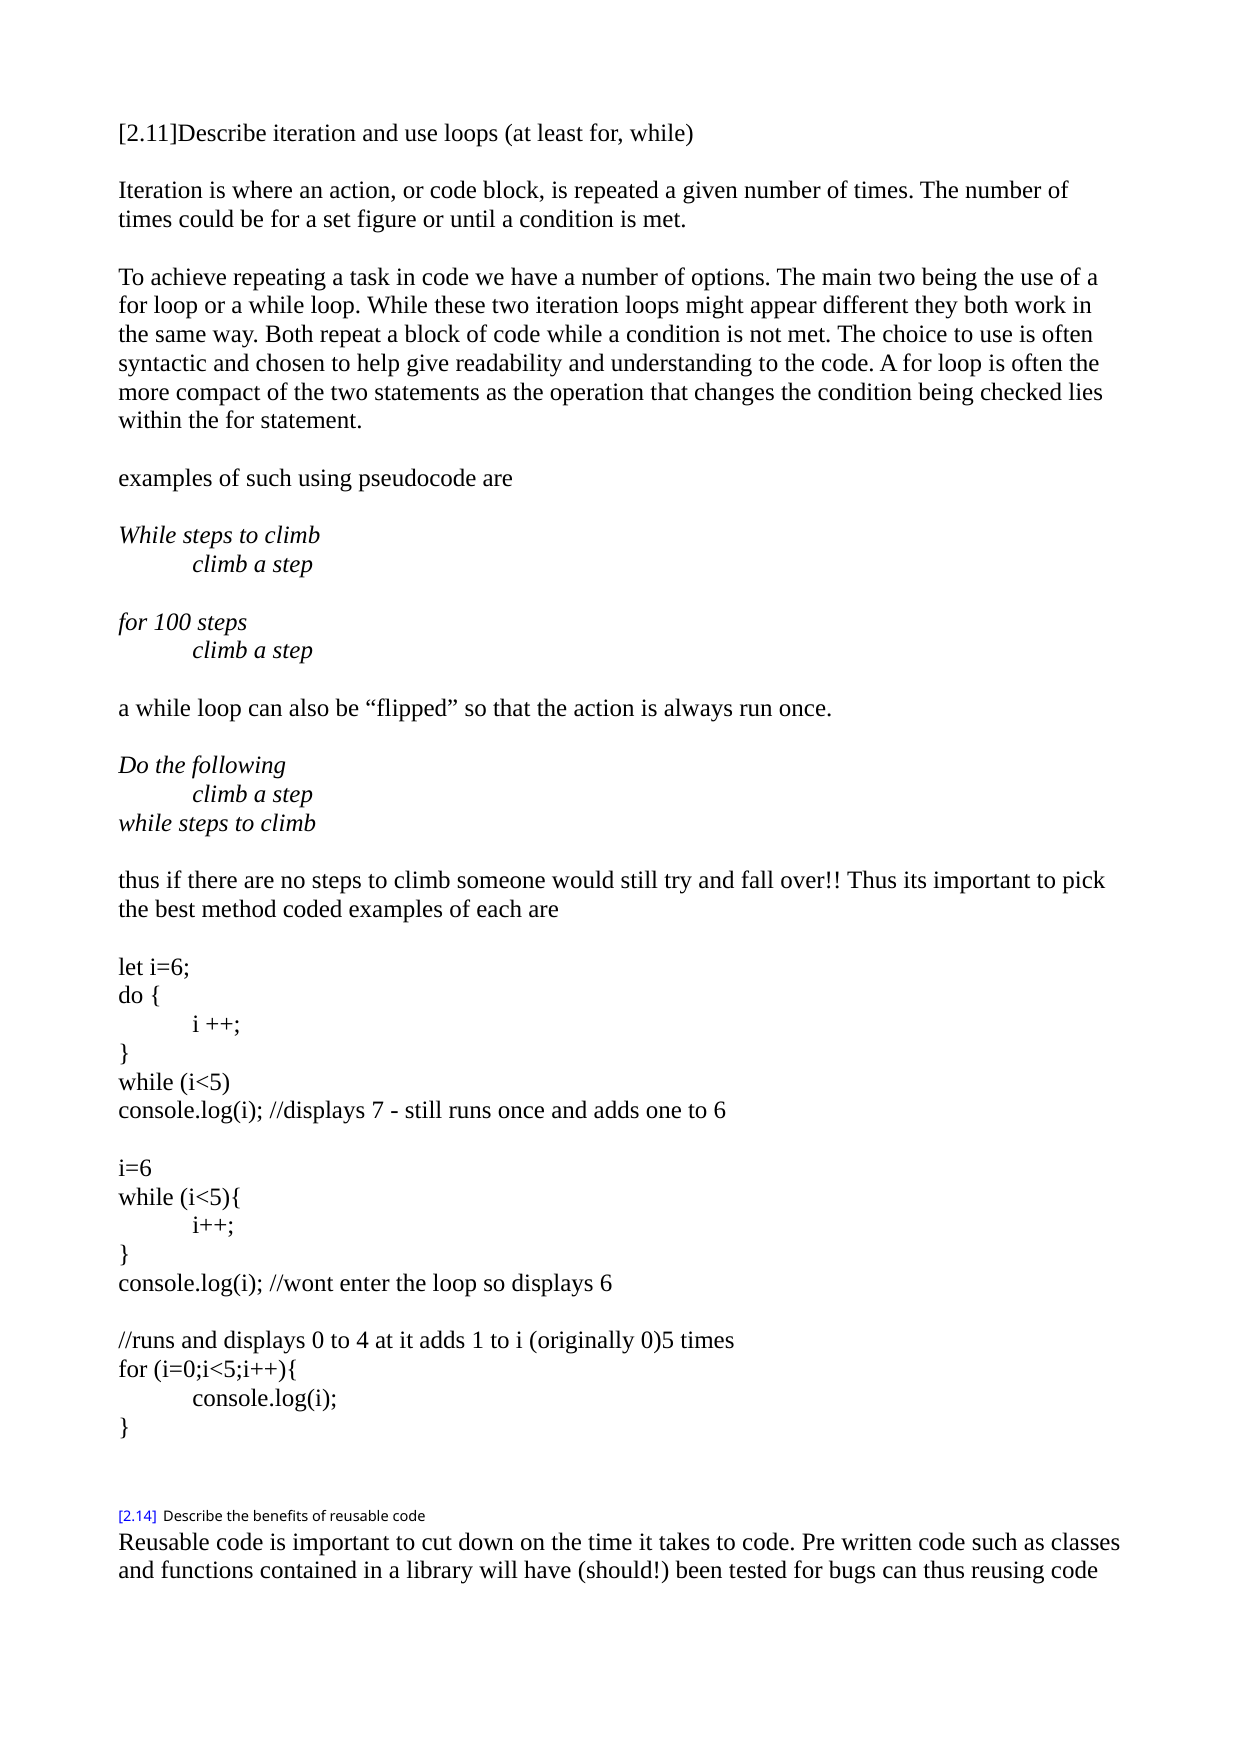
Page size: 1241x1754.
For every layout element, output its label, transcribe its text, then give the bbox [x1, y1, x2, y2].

text while (i<5) [118, 1067, 1122, 1096]
text for 100 steps [118, 607, 1122, 636]
text While steps to climb [118, 521, 1122, 549]
text console.log(i); //wont enter the loop so displays 6 [118, 1268, 1122, 1297]
text Iteration is where an action, or code block, is repeated a given number of times. The number of times could be for a set figure or until a condition is met. [118, 176, 1122, 233]
text Do the following [118, 751, 1122, 779]
text } [118, 1038, 1122, 1067]
text examples of such using pseudocode are [118, 463, 1122, 492]
text To achieve repeating a task in code we have a number of options. The main two being the use of a for loop or a while loop. While these two iteration loops might appear different they both work in the same way. Both repeat a block of code while a condition is not met. The choice to use is often syntactic and chosen to help give readability and understanding to the code. A for loop is often the more compact of the two statements as the operation that changes the condition being checked lies within the for statement. [118, 262, 1122, 434]
text climb a step [118, 636, 1122, 664]
text for (i=0;i<5;i++){ [118, 1354, 1122, 1383]
text thus if there are no steps to climb someone would still try and fall over!! Thus its important to pick the best method coded examples of each are [118, 866, 1122, 923]
text } [118, 1239, 1122, 1268]
text i ++; [118, 1009, 1122, 1038]
text [2.11]Describe iteration and use loops (at least for, while) [118, 118, 1122, 147]
text } [118, 1412, 1122, 1441]
text do { [118, 981, 1122, 1009]
text climb a step [118, 549, 1122, 578]
text console.log(i); [118, 1383, 1122, 1412]
text i++; [118, 1211, 1122, 1239]
text while steps to climb [118, 808, 1122, 837]
text [2.14] Describe the benefits of reusable code [118, 1498, 1122, 1527]
text i=6 [118, 1153, 1122, 1182]
text climb a step [118, 779, 1122, 808]
text while (i<5){ [118, 1182, 1122, 1211]
text Reusable code is important to cut down on the time it takes to code. Pre written code such as classes and functions contained in a library will have (should!) been tested for bugs can thus reusing code [118, 1527, 1122, 1584]
text a while loop can also be “flipped” so that the action is always run once. [118, 693, 1122, 722]
text console.log(i); //displays 7 - still runs once and adds one to 6 [118, 1096, 1122, 1124]
text let i=6; [118, 952, 1122, 981]
text //runs and displays 0 to 4 at it adds 1 to i (originally 0)5 times [118, 1326, 1122, 1354]
